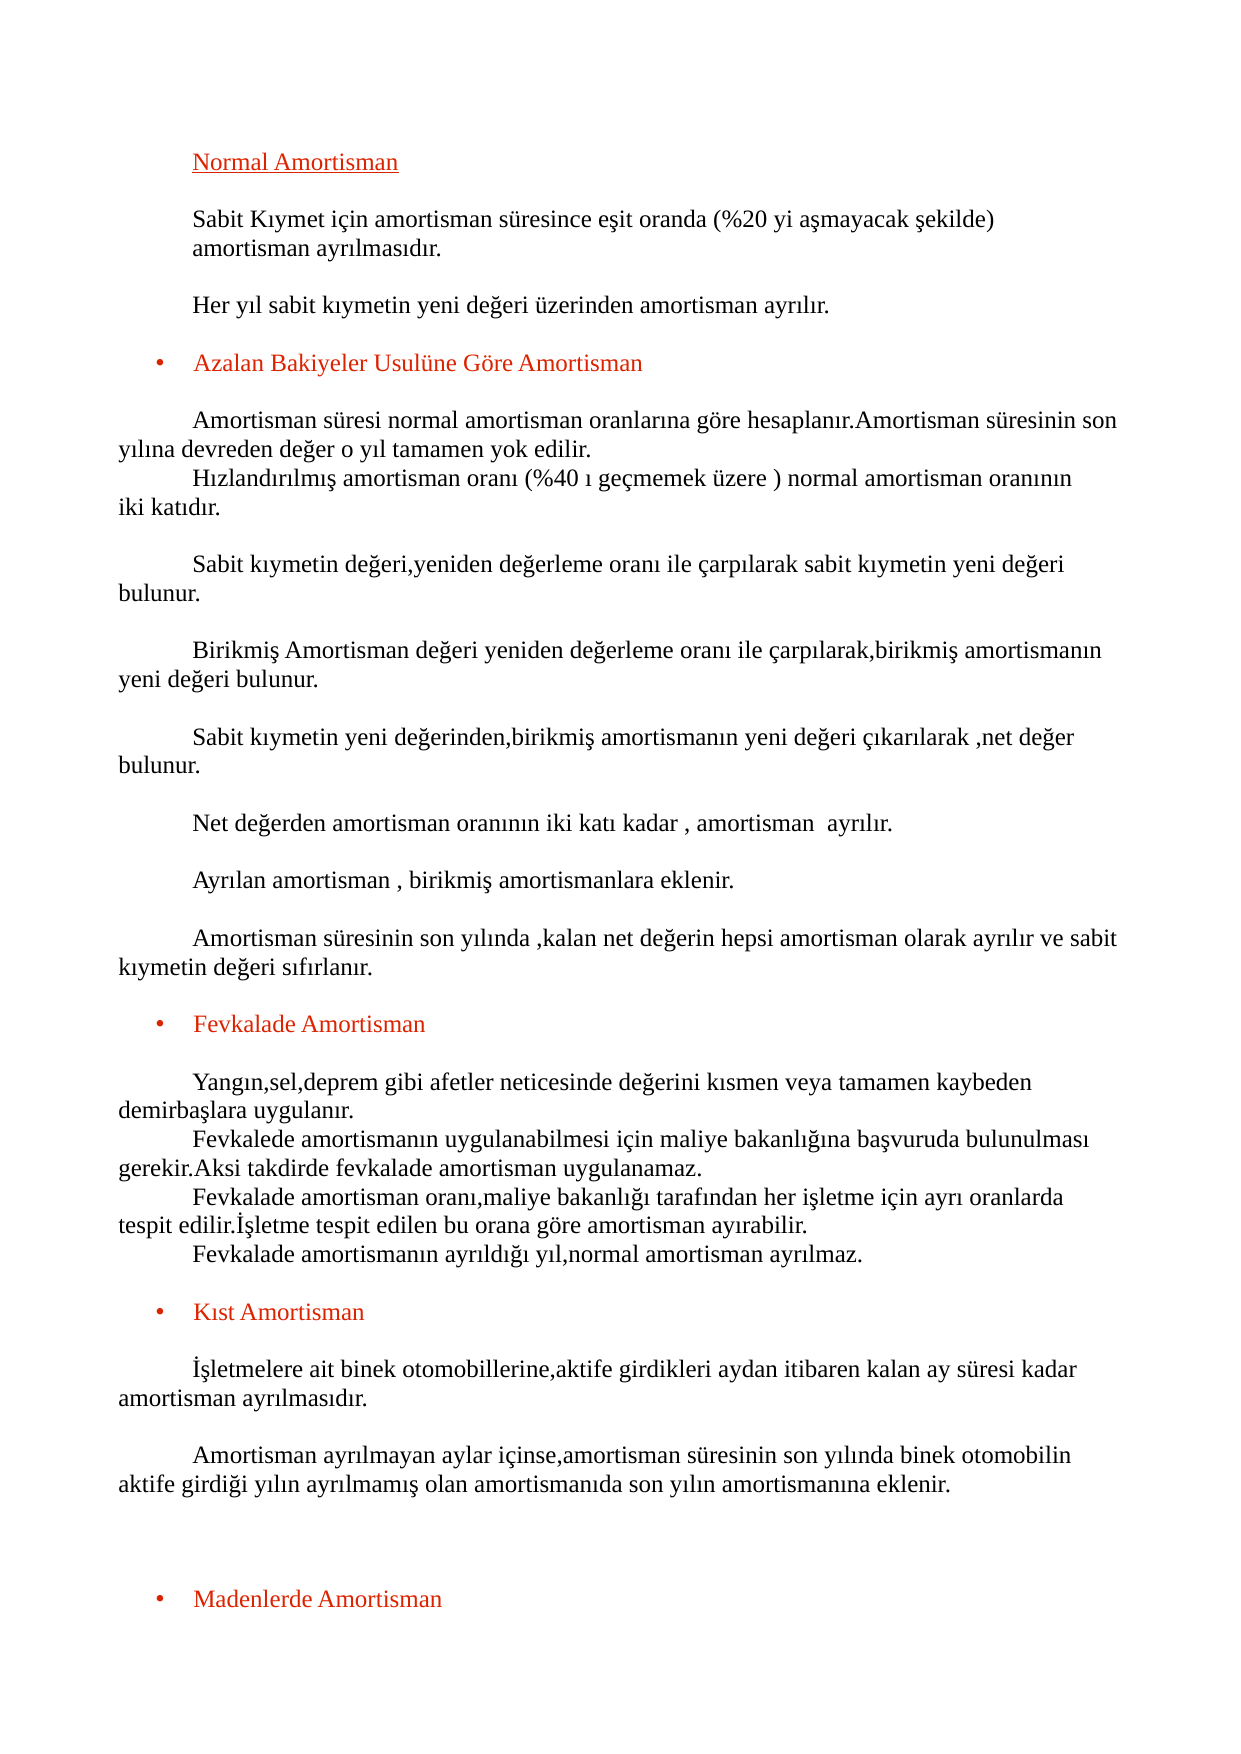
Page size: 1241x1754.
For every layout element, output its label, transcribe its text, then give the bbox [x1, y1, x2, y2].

text İşletmelere ait binek otomobillerine,aktife girdikleri aydan itibaren kalan ay süresi kadar amortisman ayrılmasıdır. [118, 1354, 1122, 1412]
text Amortisman süresi normal amortisman oranlarına göre hesaplanır.Amortisman süresinin son yılına devreden değer o yıl tamamen yok edilir. [118, 406, 1122, 463]
text Normal Amortisman [118, 147, 1122, 176]
list Azalan Bakiyeler Usulüne Göre Amortisman [156, 348, 1122, 377]
text Amortisman süresinin son yılında ,kalan net değerin hepsi amortisman olarak ayrılır ve sabit kıymetin değeri sıfırlanır. [118, 923, 1122, 981]
text Birikmiş Amortisman değeri yeniden değerleme oranı ile çarpılarak,birikmiş amortismanın yeni değeri bulunur. [118, 636, 1122, 693]
text Sabit Kıymet için amortisman süresince eşit oranda (%20 yi aşmayacak şekilde) amortisman ayrılmasıdır. [118, 204, 1122, 262]
text Sabit kıymetin değeri,yeniden değerleme oranı ile çarpılarak sabit kıymetin yeni değeri bulunur. [118, 549, 1122, 607]
text Sabit kıymetin yeni değerinden,birikmiş amortismanın yeni değeri çıkarılarak ,net değer bulunur. [118, 722, 1122, 779]
list Madenlerde Amortisman [156, 1584, 1122, 1613]
text Hızlandırılmış amortisman oranı (%40 ı geçmemek üzere ) normal amortisman oranının [118, 463, 1122, 492]
list Fevkalade Amortisman [156, 1009, 1122, 1038]
list Kıst Amortisman [156, 1297, 1122, 1326]
text iki katıdır. [118, 492, 1122, 521]
text Ayrılan amortisman , birikmiş amortismanlara eklenir. [118, 866, 1122, 894]
text Fevkalede amortismanın uygulanabilmesi için maliye bakanlığına başvuruda bulunulması gerekir.Aksi takdirde fevkalade amortisman uygulanamaz. [118, 1124, 1122, 1182]
text Fevkalade amortismanın ayrıldığı yıl,normal amortisman ayrılmaz. [118, 1239, 1122, 1268]
text Yangın,sel,deprem gibi afetler neticesinde değerini kısmen veya tamamen kaybeden demirbaşlara uygulanır. [118, 1067, 1122, 1124]
text Her yıl sabit kıymetin yeni değeri üzerinden amortisman ayrılır. [118, 291, 1122, 319]
text Amortisman ayrılmayan aylar içinse,amortisman süresinin son yılında binek otomobilin aktife girdiği yılın ayrılmamış olan amortismanıda son yılın amortismanına eklenir. [118, 1441, 1122, 1498]
text Fevkalade amortisman oranı,maliye bakanlığı tarafından her işletme için ayrı oranlarda tespit edilir.İşletme tespit edilen bu orana göre amortisman ayırabilir. [118, 1182, 1122, 1239]
text Net değerden amortisman oranının iki katı kadar , amortisman ayrılır. [118, 808, 1122, 837]
